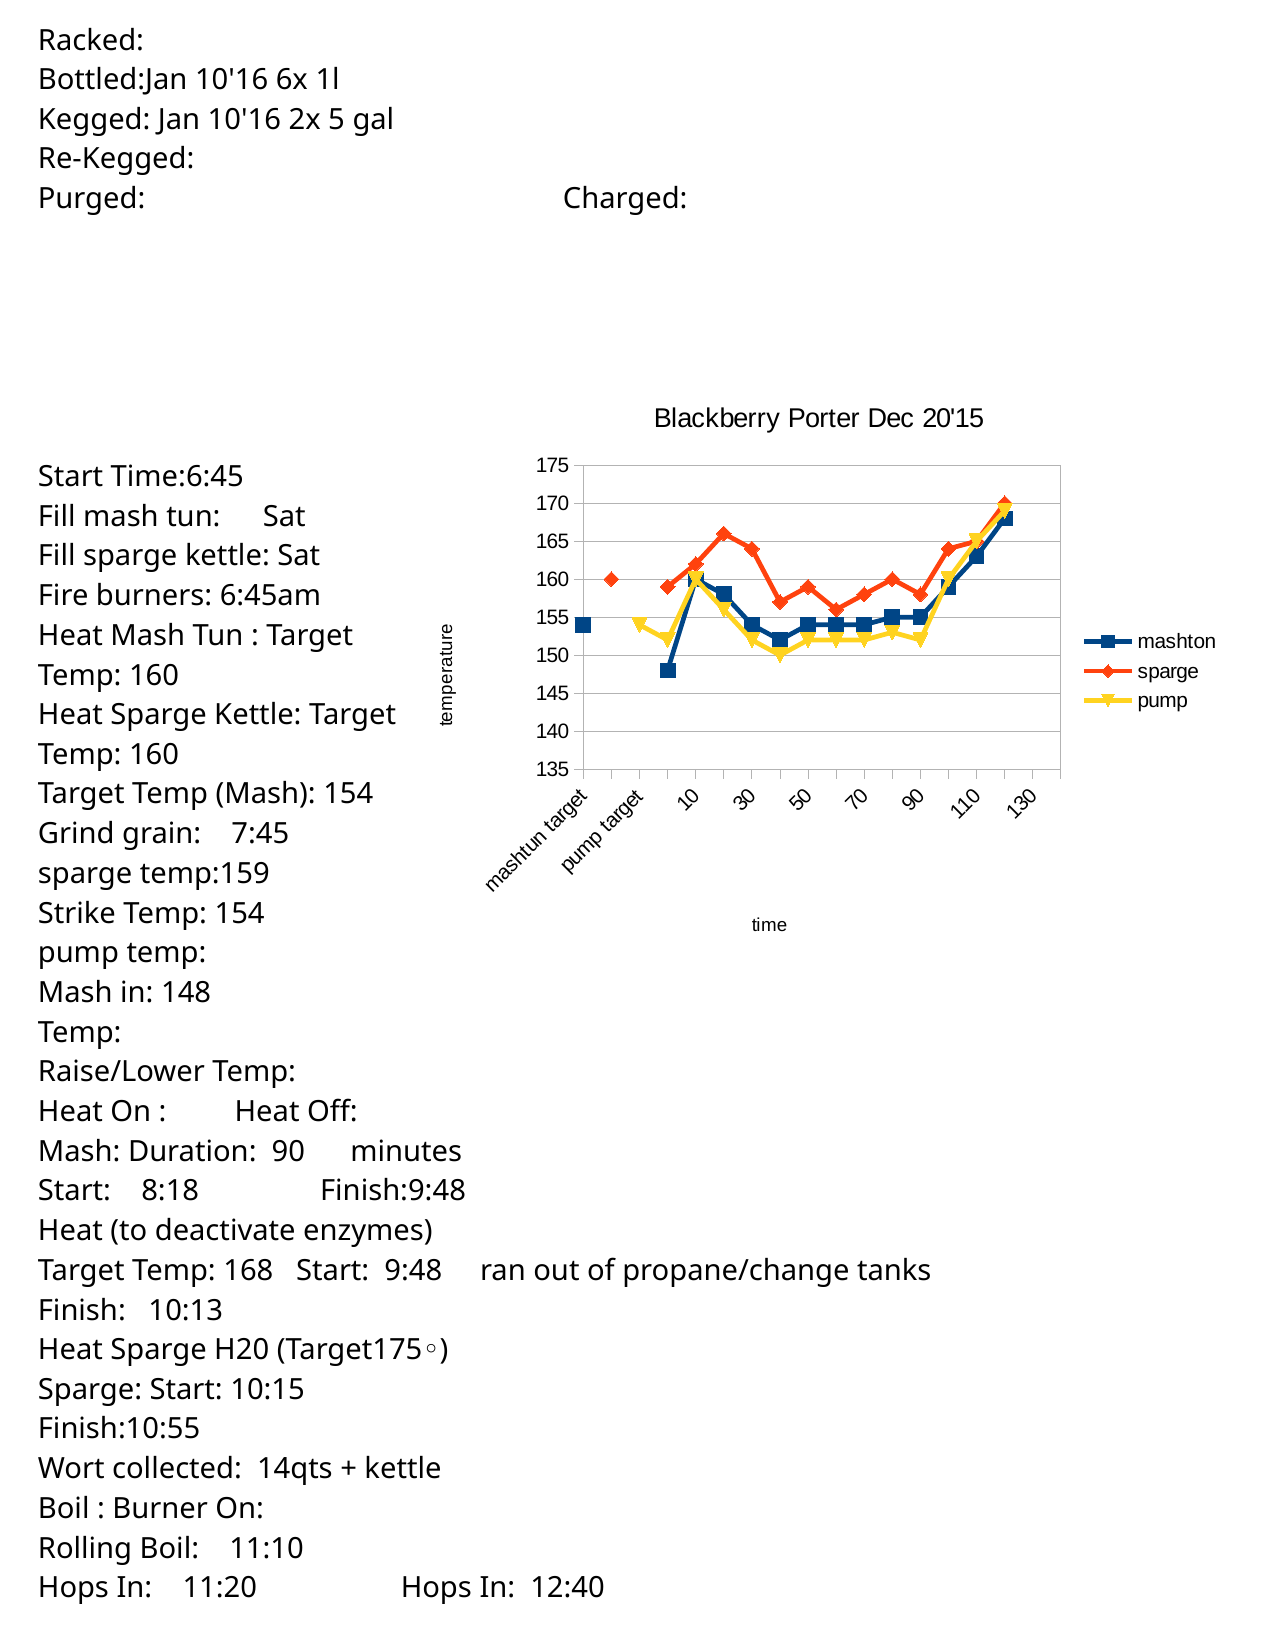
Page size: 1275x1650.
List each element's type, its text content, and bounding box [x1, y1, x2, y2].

text Mash: Duration: 90 minutes [38, 1130, 1237, 1170]
text Heat Mash Tun : Target Temp: 160 [676, 618, 772, 655]
text [936, 580, 1060, 614]
text Wort collected: 14qts + kettle [38, 1447, 1237, 1487]
text Temp: [38, 1011, 1237, 1051]
text Heat (to deactivate enzymes) [38, 1209, 1237, 1249]
text [1061, 574, 1237, 614]
text [584, 580, 689, 614]
text Start Time:6:45 [38, 455, 1237, 495]
text Heat Mash Tun : Target Temp: 160 [584, 618, 676, 655]
text Heat Sparge Kettle: Target Temp: 160 [584, 694, 1060, 731]
text Boil : Burner On: [38, 1487, 1237, 1527]
text [937, 546, 969, 574]
text Heat Mash Tun : Target Temp: 160 [584, 656, 1060, 693]
text Bottled:Jan 10'16 6x 1l [38, 58, 1237, 98]
text [841, 580, 941, 614]
text Fill mash tun: Sat [38, 495, 583, 535]
text [1005, 495, 1060, 503]
text Fire burners: 6:45am [38, 574, 583, 614]
text Heat Mash Tun : Target Temp: 160 [1061, 614, 1237, 693]
text [754, 542, 946, 574]
text [584, 542, 711, 574]
text sparge temp:159 [38, 852, 1237, 892]
text Raise/Lower Temp: [38, 1051, 1237, 1090]
text [1061, 495, 1237, 535]
text Target Temp (Mash): 154 [38, 773, 1237, 812]
text Rolling Boil: 11:10 [38, 1527, 1237, 1567]
text Fill sparge kettle: Sat [38, 535, 583, 574]
text [810, 580, 883, 604]
text Finish:10:55 [38, 1408, 1237, 1447]
text Heat Sparge H20 (Target175◦) [38, 1328, 1237, 1368]
text [584, 535, 717, 541]
text Racked: [38, 19, 1237, 58]
text [705, 580, 832, 614]
text Start: 8:18 Finish:9:48 [38, 1170, 1237, 1209]
text [698, 542, 762, 574]
text Heat Sparge Kettle: Target Temp: 160 [584, 732, 1060, 769]
text [769, 574, 889, 579]
text Strike Temp: 154 [38, 892, 1237, 932]
text Heat Sparge Kettle: Target Temp: 160 [38, 693, 583, 773]
text [584, 495, 1004, 503]
text Heat Sparge Kettle: Target Temp: 160 [1061, 693, 1237, 773]
text Target Temp: 168 Start: 9:48 ran out of propane/change tanks [38, 1249, 1237, 1289]
text [965, 542, 1060, 574]
text Mash in: 148 [38, 971, 1237, 1011]
text Heat Mash Tun : Target Temp: 160 [38, 614, 583, 693]
text Sparge: Start: 10:15 [38, 1368, 1237, 1408]
text Heat On : Heat Off: [38, 1090, 1237, 1130]
text Heat Mash Tun : Target Temp: 160 [788, 618, 1060, 655]
text [734, 535, 971, 541]
text [960, 574, 1060, 579]
text Grind grain: 7:45 [38, 812, 1237, 852]
text Kegged: Jan 10'16 2x 5 gal [38, 98, 1237, 138]
text Hops In: 11:20 Hops In: 12:40 [38, 1567, 1237, 1606]
text Purged: Charged: [38, 177, 1237, 217]
text Finish: 10:13 [38, 1289, 1237, 1328]
text [1061, 535, 1237, 574]
text [997, 504, 1060, 535]
text Re-Kegged: [38, 138, 1237, 177]
text [584, 504, 998, 535]
text pump temp: [38, 932, 1237, 971]
text [688, 587, 721, 614]
